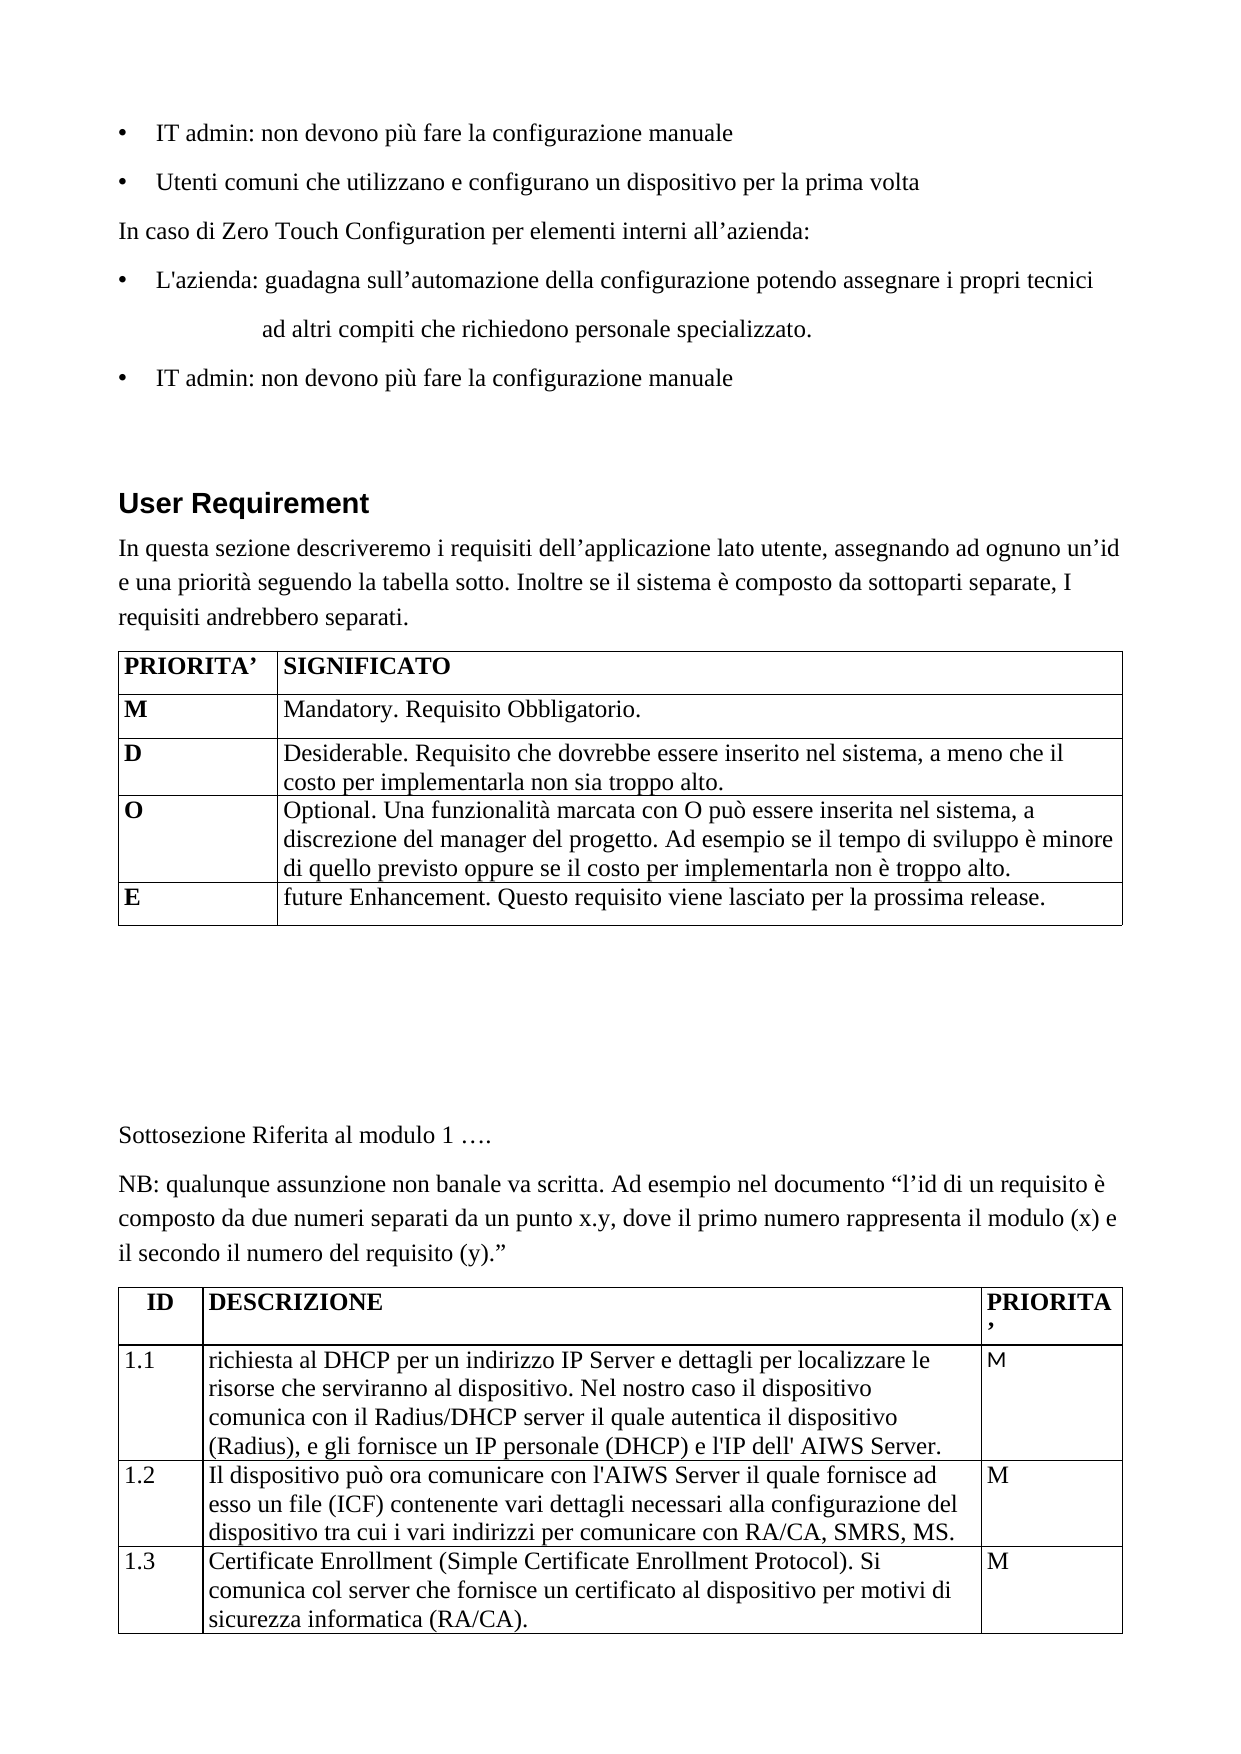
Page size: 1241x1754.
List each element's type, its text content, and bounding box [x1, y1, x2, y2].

table_cell future Enhancement. Questo requisito viene lasciato per la prossima release. [278, 883, 1122, 925]
text Sottosezione Riferita al modulo 1 …. [118, 1120, 1122, 1148]
table_cell D [119, 739, 277, 795]
table_cell E [119, 883, 277, 925]
list Utenti comuni che utilizzano e configurano un dispositivo per la prima volta [81, 167, 1122, 196]
list L'azienda: guadagna sull’automazione della configurazione potendo assegnare i propri tecnici [81, 265, 1122, 294]
table_cell Optional. Una funzionalità marcata con O può essere inserita nel sistema, a discrezione del manager del progetto. Ad esempio se il tempo di sviluppo è minore di quello previsto oppure se il costo per implementarla non è troppo alto. [278, 796, 1122, 882]
text NB: qualunque assunzione non banale va scritta. Ad esempio nel documento “l’id di un requisito è composto da due numeri separati da un punto x.y, dove il primo numero rappresenta il modulo (x) e il secondo il numero del requisito (y).” [118, 1169, 1122, 1267]
table_cell Mandatory. Requisito Obbligatorio. [278, 695, 1122, 738]
table_header PRIORITA’ [119, 652, 277, 694]
table_cell M [119, 695, 277, 738]
list IT admin: non devono più fare la configurazione manuale [81, 363, 1122, 392]
table_cell M [982, 1547, 1122, 1633]
text In questa sezione descriveremo i requisiti dell’applicazione lato utente, assegnando ad ognuno un’id e una priorità seguendo la tabella sotto. Inoltre se il sistema è composto da sottoparti separate, I requisiti andrebbero separati. [118, 533, 1122, 630]
table_cell Certificate Enrollment (Simple Certificate Enrollment Protocol). Si comunica col server che fornisce un certificato al dispositivo per motivi di sicurezza informatica (RA/CA). [204, 1547, 981, 1633]
table_header PRIORITA’ [982, 1288, 1122, 1344]
table_header ID [119, 1288, 202, 1344]
table_cell Il dispositivo può ora comunicare con l'AIWS Server il quale fornisce ad esso un file (ICF) contenente vari dettagli necessari alla configurazione del dispositivo tra cui i vari indirizzi per comunicare con RA/CA, SMRS, MS. [204, 1461, 981, 1546]
table_header DESCRIZIONE [204, 1288, 981, 1344]
text In caso di Zero Touch Configuration per elementi interni all’azienda: [81, 216, 1122, 245]
table_cell 1.2 [119, 1461, 202, 1546]
table_cell richiesta al DHCP per un indirizzo IP Server e dettagli per localizzare le risorse che serviranno al dispositivo. Nel nostro caso il dispositivo comunica con il Radius/DHCP server il quale autentica il dispositivo (Radius), e gli fornisce un IP personale (DHCP) e l'IP dell' AIWS Server. [204, 1346, 981, 1460]
table_cell 1.3 [119, 1547, 202, 1633]
list IT admin: non devono più fare la configurazione manuale [81, 118, 1122, 147]
table_cell O [119, 796, 277, 882]
list ad altri compiti che richiedono personale specializzato. [81, 314, 1122, 343]
table_cell M [982, 1346, 1122, 1460]
table_header SIGNIFICATO [278, 652, 1122, 694]
table_cell 1.1 [119, 1346, 202, 1460]
table_cell Desiderable. Requisito che dovrebbe essere inserito nel sistema, a meno che il costo per implementarla non sia troppo alto. [278, 739, 1122, 795]
table_cell M [982, 1461, 1122, 1546]
text User Requirement [118, 487, 1122, 520]
